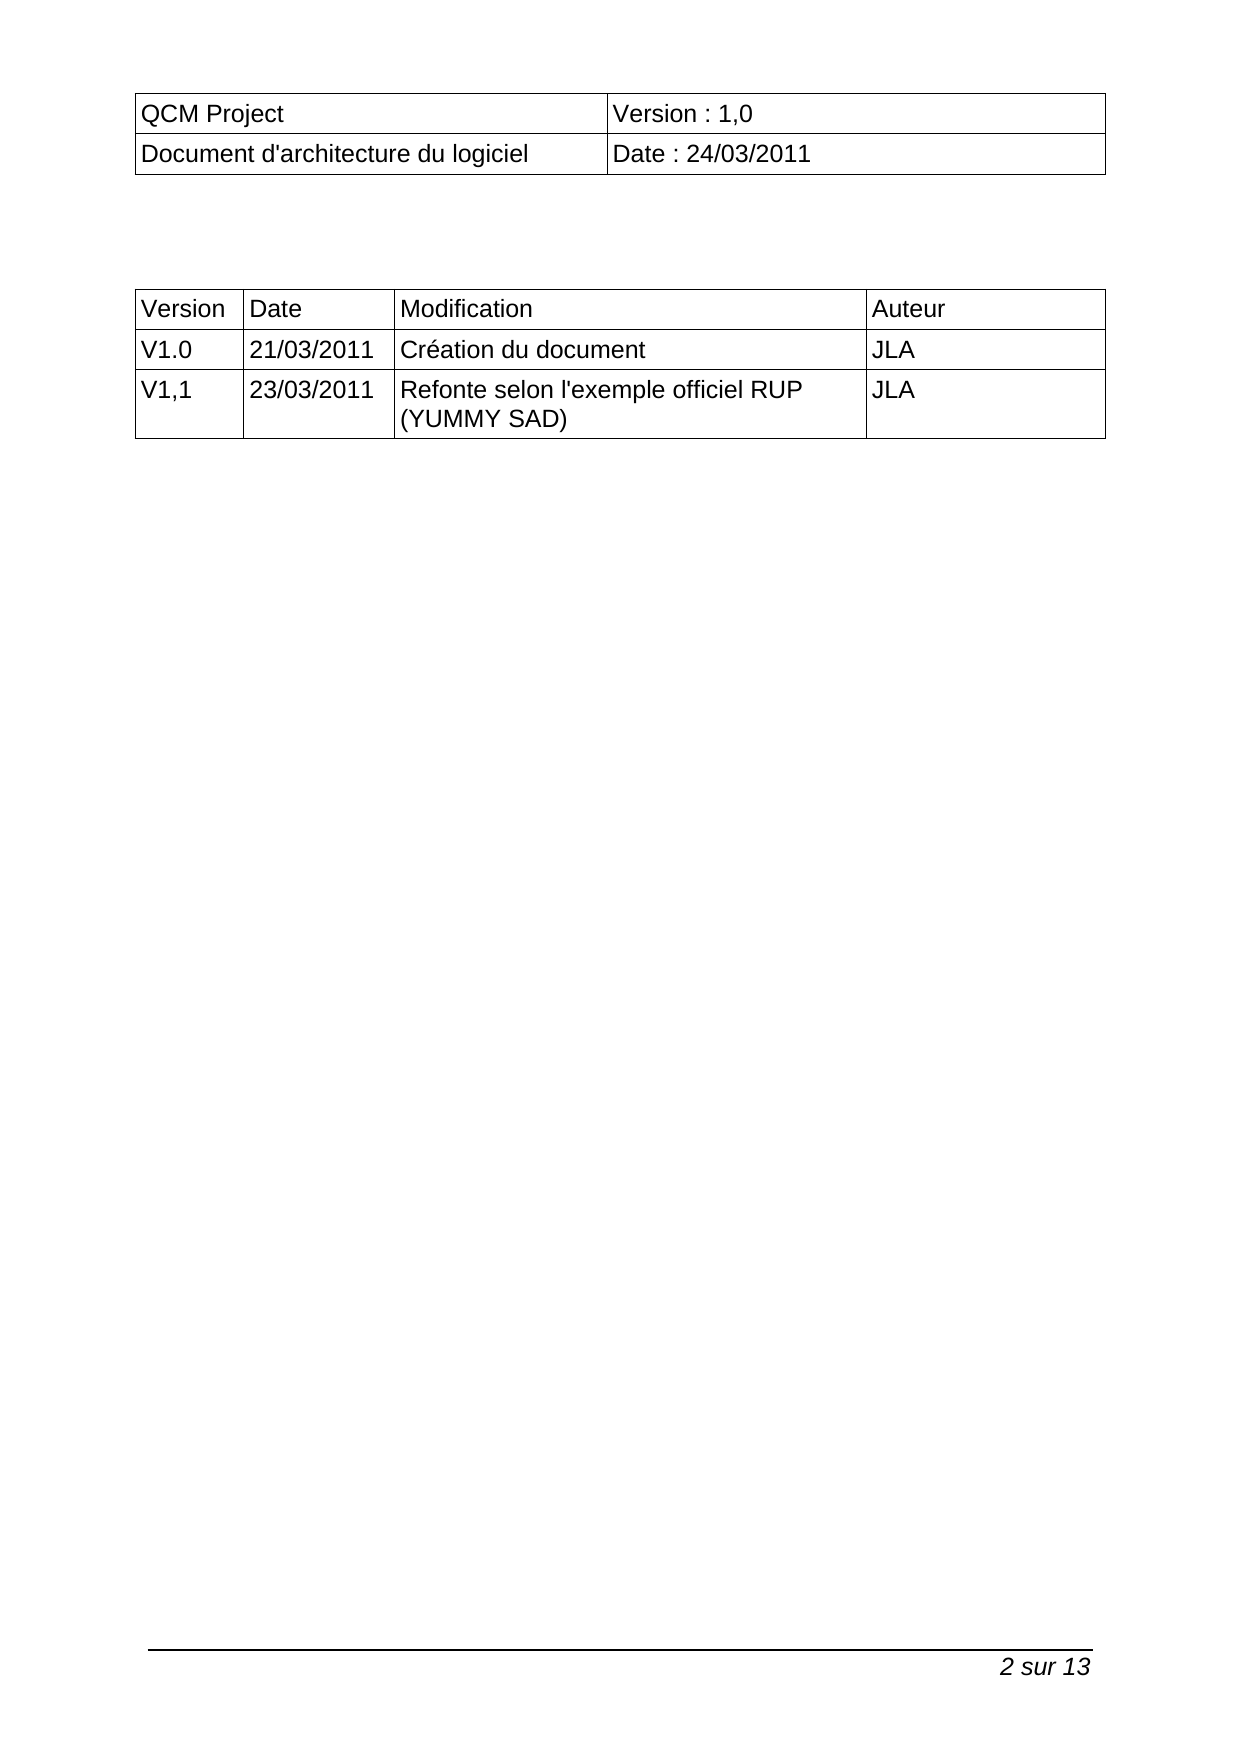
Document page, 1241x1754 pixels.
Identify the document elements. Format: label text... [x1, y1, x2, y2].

table_header Modification [395, 290, 866, 329]
table_header Auteur [867, 290, 1105, 329]
table_cell 23/03/2011 [244, 370, 394, 438]
table_header Date [244, 290, 394, 329]
table_cell V1,1 [136, 370, 243, 438]
table_cell JLA [867, 330, 1105, 369]
table_cell Refonte selon l'exemple officiel RUP (YUMMY SAD) [395, 370, 866, 438]
table_cell JLA [867, 370, 1105, 438]
table_header Version [136, 290, 243, 329]
table_cell 21/03/2011 [244, 330, 394, 369]
table_cell Création du document [395, 330, 866, 369]
table_cell V1.0 [136, 330, 243, 369]
